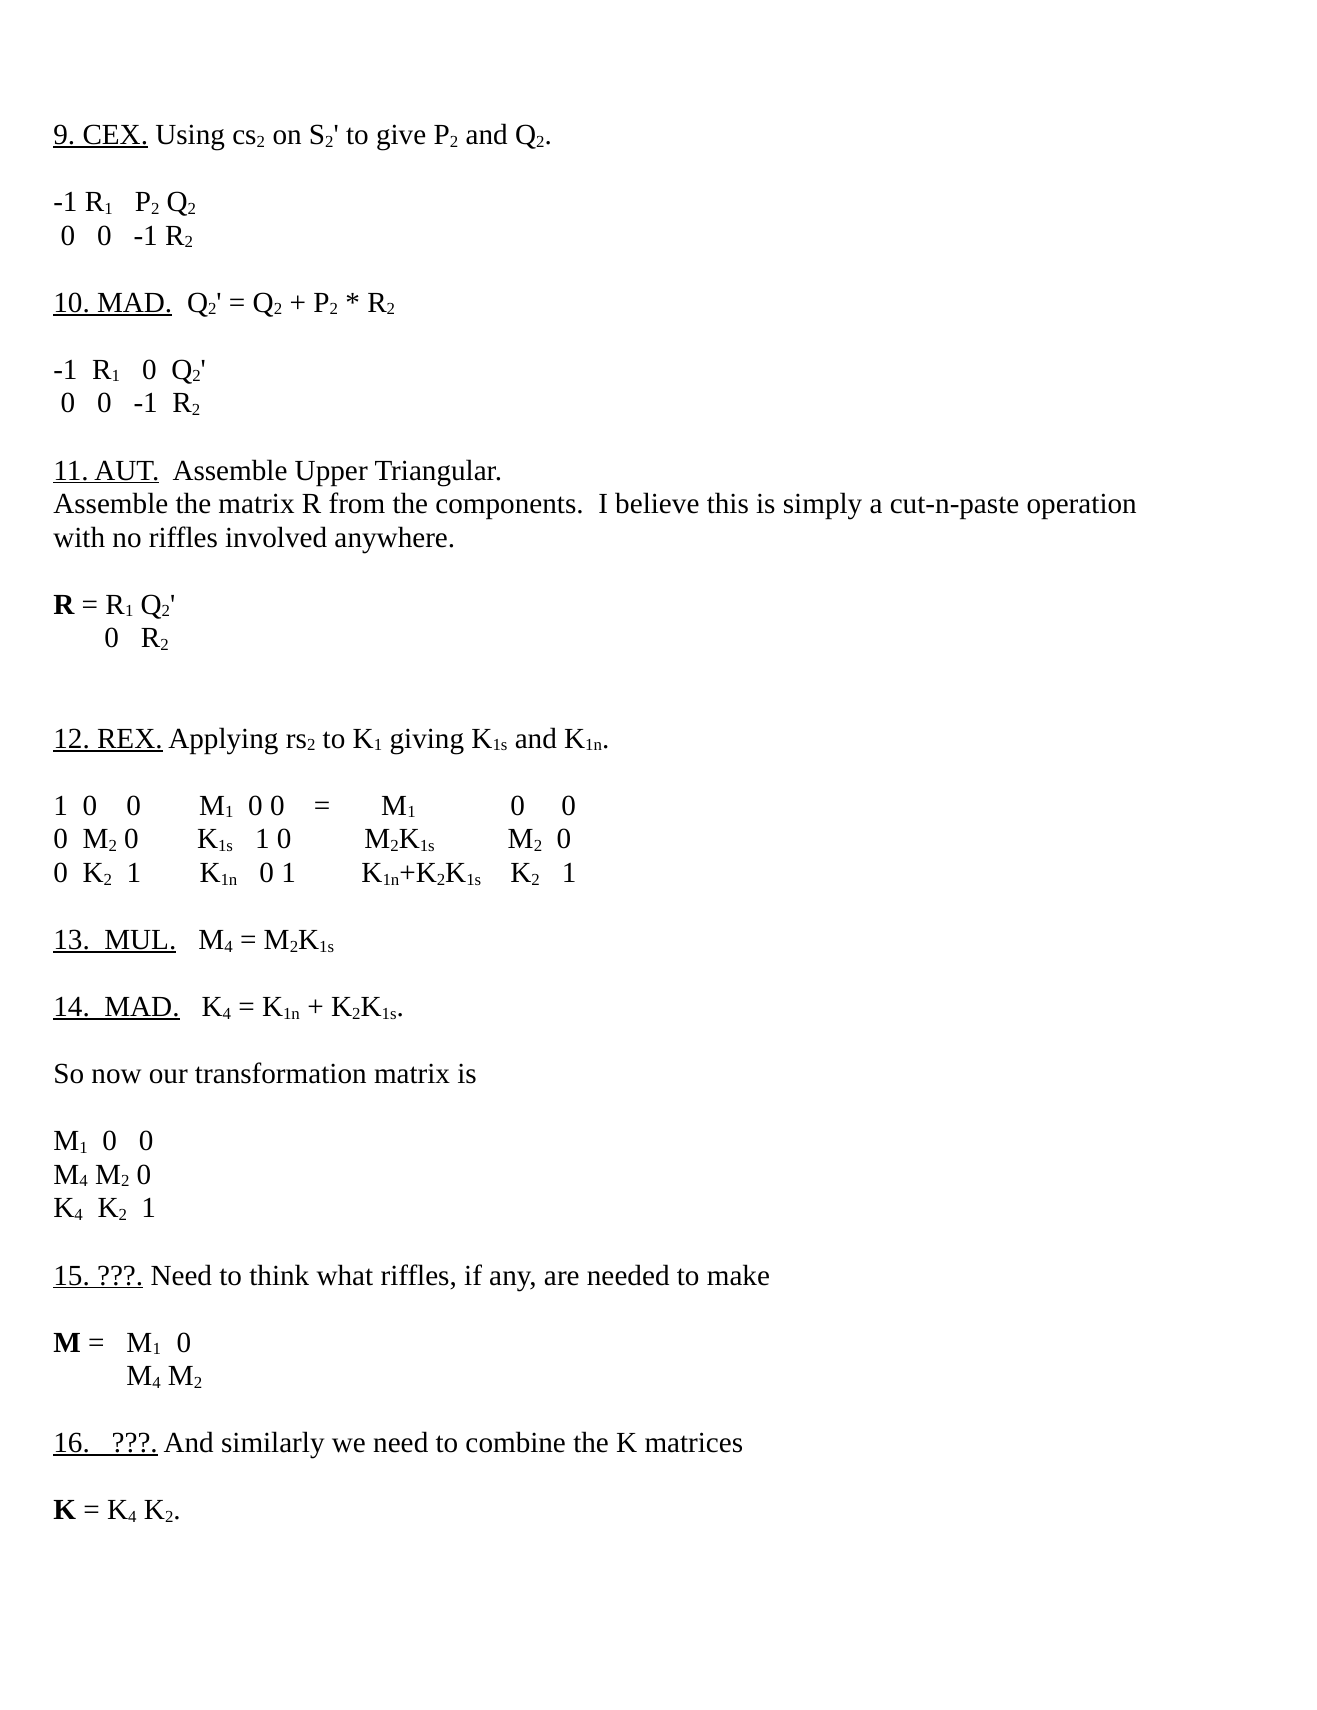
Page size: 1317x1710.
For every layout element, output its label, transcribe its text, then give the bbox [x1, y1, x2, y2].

text 1 0 0 M1 0 0 = M1 0 0 [53, 788, 1174, 822]
text 14. MAD. K4 = K1n + K2K1s. [53, 989, 1174, 1023]
text 0 M2 0 K1s 1 0 M2K1s M2 0 [53, 822, 1174, 855]
text So now our transformation matrix is [53, 1056, 1174, 1090]
text -1 R1 P2 Q2 [53, 184, 1174, 218]
text Assemble the matrix R from the components. I believe this is simply a cut-n-paste operation with no riffles involved anywhere. [53, 486, 1174, 553]
text 13. MUL. M4 = M2K1s [53, 922, 1174, 956]
text M1 0 0 [53, 1123, 1174, 1157]
text M4 M2 [53, 1358, 1174, 1392]
text 0 0 -1 R2 [53, 218, 1174, 251]
text 9. CEX. Using cs2 on S2' to give P2 and Q2. [53, 117, 1174, 151]
text 11. AUT. Assemble Upper Triangular. [53, 453, 1174, 486]
text 0 0 -1 R2 [53, 386, 1174, 419]
text -1 R1 0 Q2' [53, 352, 1174, 386]
text R = R1 Q2' [53, 587, 1174, 620]
text 16. ???. And similarly we need to combine the K matrices [53, 1425, 1174, 1459]
text 15. ???. Need to think what riffles, if any, are needed to make [53, 1258, 1174, 1291]
text K4 K2 1 [53, 1191, 1174, 1224]
text M4 M2 0 [53, 1157, 1174, 1191]
text K = K4 K2. [53, 1492, 1174, 1526]
text 10. MAD. Q2' = Q2 + P2 * R2 [53, 285, 1174, 318]
text 12. REX. Applying rs2 to K1 giving K1s and K1n. [53, 721, 1174, 754]
text 0 K2 1 K1n 0 1 K1n+K2K1s K2 1 [53, 855, 1174, 889]
text M = M1 0 [53, 1325, 1174, 1358]
text 0 R2 [53, 620, 1174, 654]
